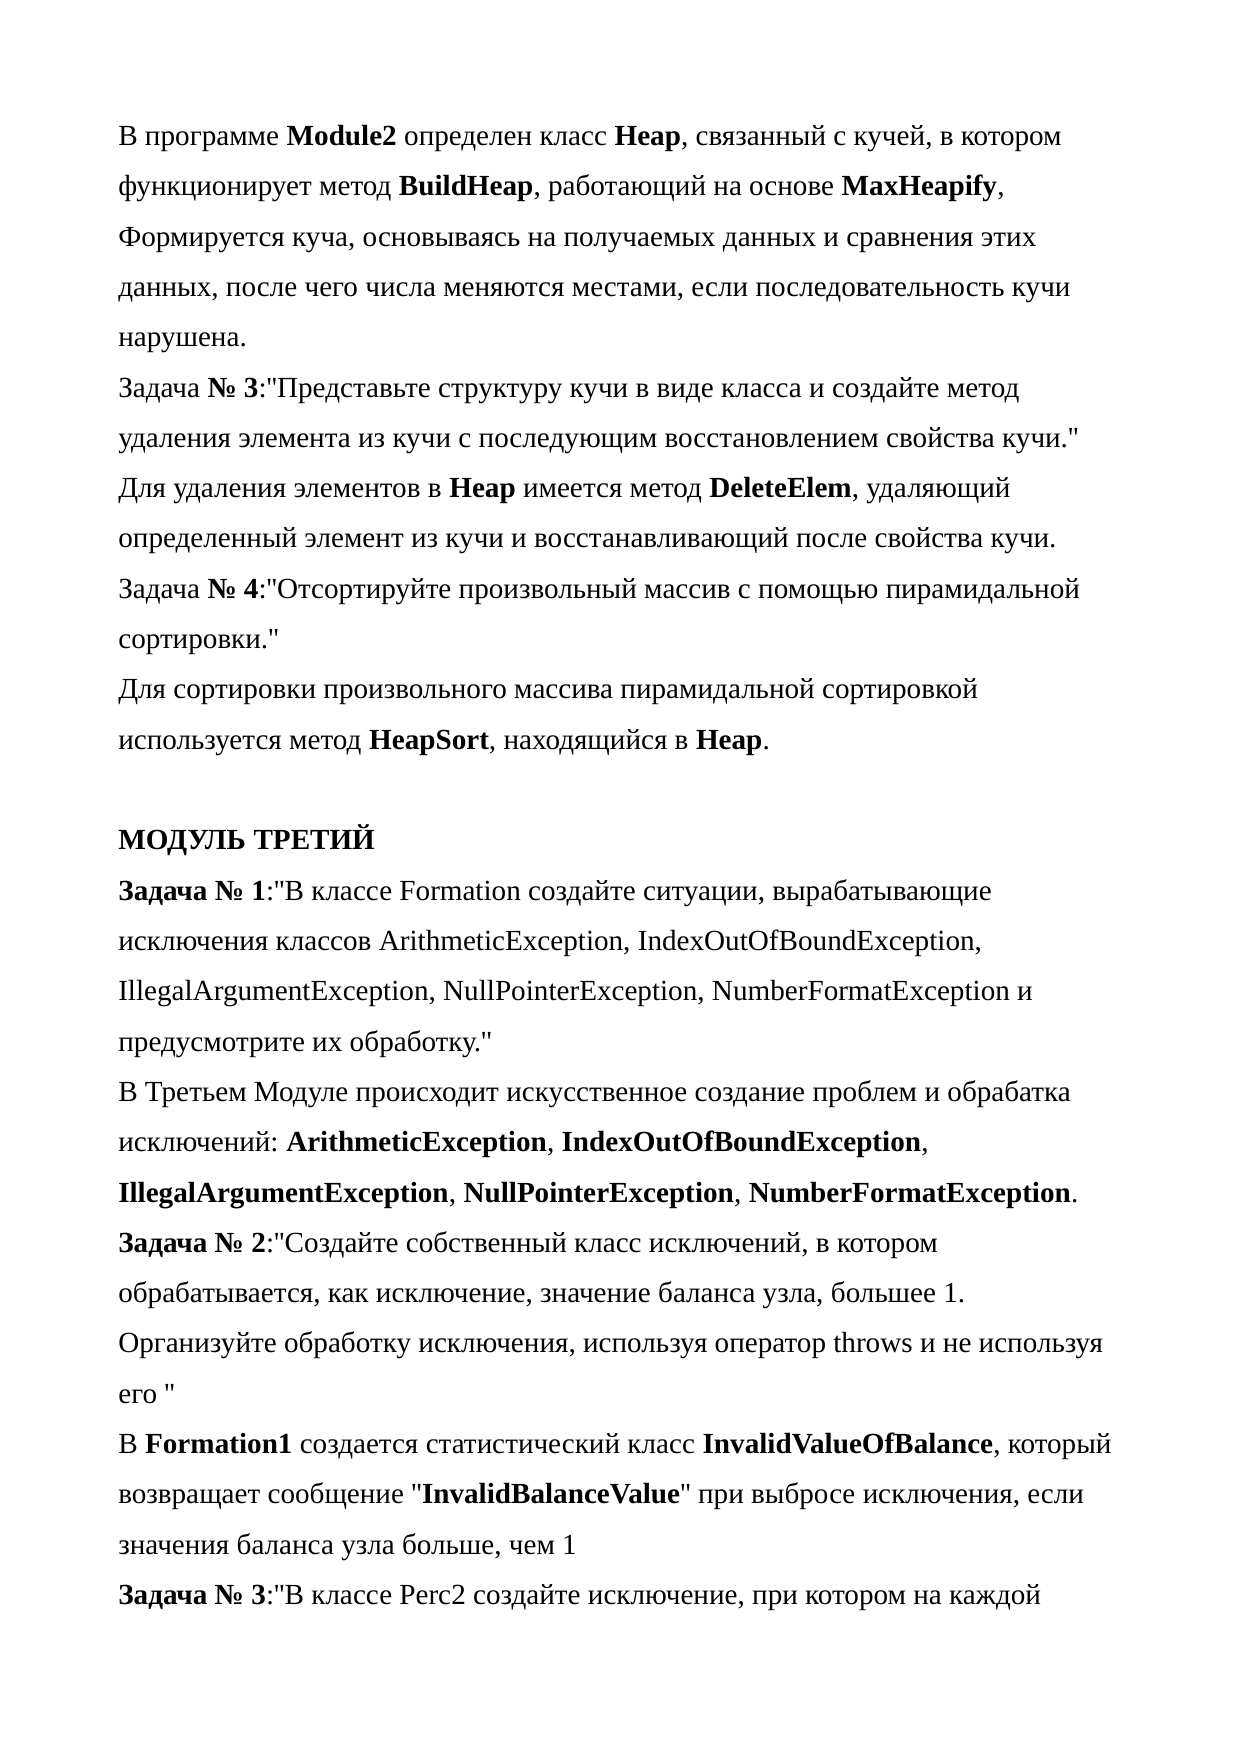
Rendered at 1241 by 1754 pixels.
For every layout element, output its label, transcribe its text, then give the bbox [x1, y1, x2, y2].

list В Третьем Модуле происходит искусственное создание проблем и обрабатка исключений: ArithmeticException, IndexOutOfBoundException, IllegalArgumentException, NullPointerException, NumberFormatException. [118, 1074, 1122, 1208]
text Для сортировки произвольного массива пирамидальной сортировкой используется метод HeapSort, находящийся в Heap. [118, 672, 1122, 755]
list Задача № 1:''В классе Formation создайте ситуации, вырабатывающие исключения классов ArithmeticException, IndexOutOfBoundException, IllegalArgumentException, NullPointerException, NumberFormatException и предусмотрите их обработку.'' [118, 873, 1122, 1057]
text Задача № 3:''Представьте структуру кучи в виде класса и создайте метод удаления элемента из кучи с последующим восстановлением свойства кучи.'' [118, 370, 1122, 453]
list В Formation1 создается статистический класс InvalidValueOfBalance, который возвращает сообщение ''InvalidBalanceValue'' при выбросе исключения, если значения баланса узла больше, чем 1 [118, 1426, 1122, 1560]
list Задача № 3:''В классе Perc2 создайте исключение, при котором на каждой [118, 1577, 1122, 1611]
text Для удаления элементов в Heap имеется метод DeleteElem, удаляющий определенный элемент из кучи и восстанавливающий после свойства кучи. [118, 470, 1122, 554]
list Задача № 2:''Создайте собственный класс исключений, в котором обрабатывается, как исключение, значение баланса узла, большее 1. Организуйте обработку исключения, используя оператор throws и не используя его '' [118, 1225, 1122, 1409]
list В программе Module2 определен класс Heap, связанный с кучей, в котором функционирует метод BuildHeap, работающий на основе MaxHeapify, Формируется куча, основываясь на получаемых данных и сравнения этих данных, после чего числа меняются местами, если последовательность кучи нарушена. [118, 118, 1122, 353]
text Задача № 4:''Отсортируйте произвольный массив с помощью пирамидальной сортировки.'' [118, 571, 1122, 655]
text МОДУЛЬ ТРЕТИЙ [118, 822, 1122, 856]
